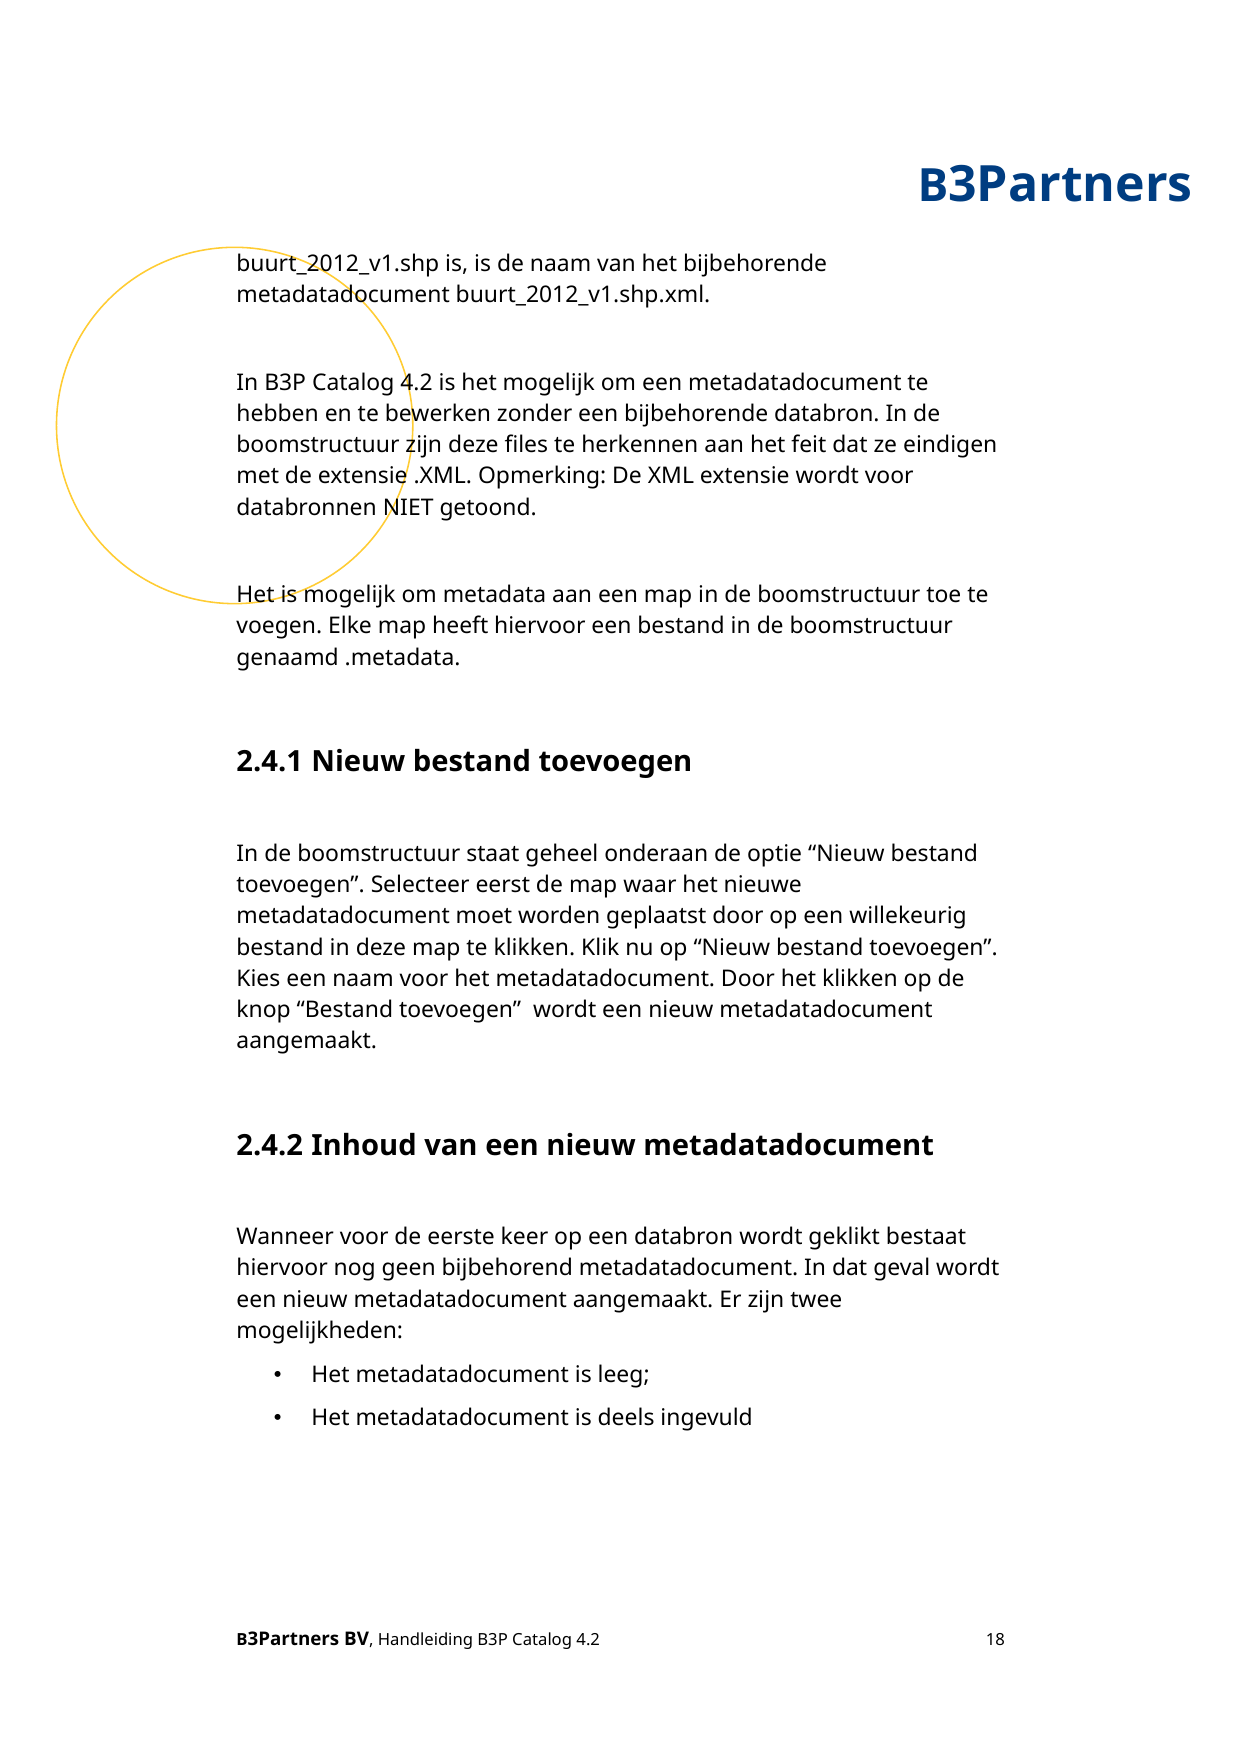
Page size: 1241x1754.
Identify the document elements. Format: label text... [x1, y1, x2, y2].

text In de boomstructuur staat geheel onderaan de optie “Nieuw bestand toevoegen”. Selecteer eerst de map waar het nieuwe metadatadocument moet worden geplaatst door op een willekeurig bestand in deze map te klikken. Klik nu op “Nieuw bestand toevoegen”. Kies een naam voor het metadatadocument. Door het klikken op de knop “Bestand toevoegen” wordt een nieuw metadatadocument aangemaakt. [236, 837, 1004, 1055]
list Het metadatadocument is deels ingevuld [274, 1401, 1004, 1433]
text Wanneer voor de eerste keer op een databron wordt geklikt bestaat hiervoor nog geen bijbehorend metadatadocument. In dat geval wordt een nieuw metadatadocument aangemaakt. Er zijn twee mogelijkheden: [236, 1220, 1004, 1345]
text Een voorbeeld: Wanneer de databron, afkomstig van de server of lokale map, een shape-bestand is, wordt bij het opslaan ervan in dezelfde map een metadatadocument aangemaakt. Wanneer deze al bestaat wordt het bestand ververst. Als het shape bestand buurt_2012_v1.shp is, is de naam van het bijbehorende metadatadocument buurt_2012_v1.shp.xml. [258, 247, 1004, 309]
subtitle Nieuw bestand toevoegen [236, 741, 1004, 780]
text Het is mogelijk om metadata aan een map in de boomstructuur toe te voegen. Elke map heeft hiervoor een bestand in de boomstructuur genaamd .metadata. [236, 578, 1004, 672]
text In B3P Catalog 4.2 is het mogelijk om een metadatadocument te hebben en te bewerken zonder een bijbehorende databron. In de boomstructuur zijn deze files te herkennen aan het feit dat ze eindigen met de extensie .XML. Opmerking: De XML extensie wordt voor databronnen NIET getoond. [386, 366, 1004, 522]
list Het metadatadocument is leeg; [274, 1358, 1004, 1389]
subtitle Inhoud van een nieuw metadatadocument [236, 1124, 1004, 1164]
